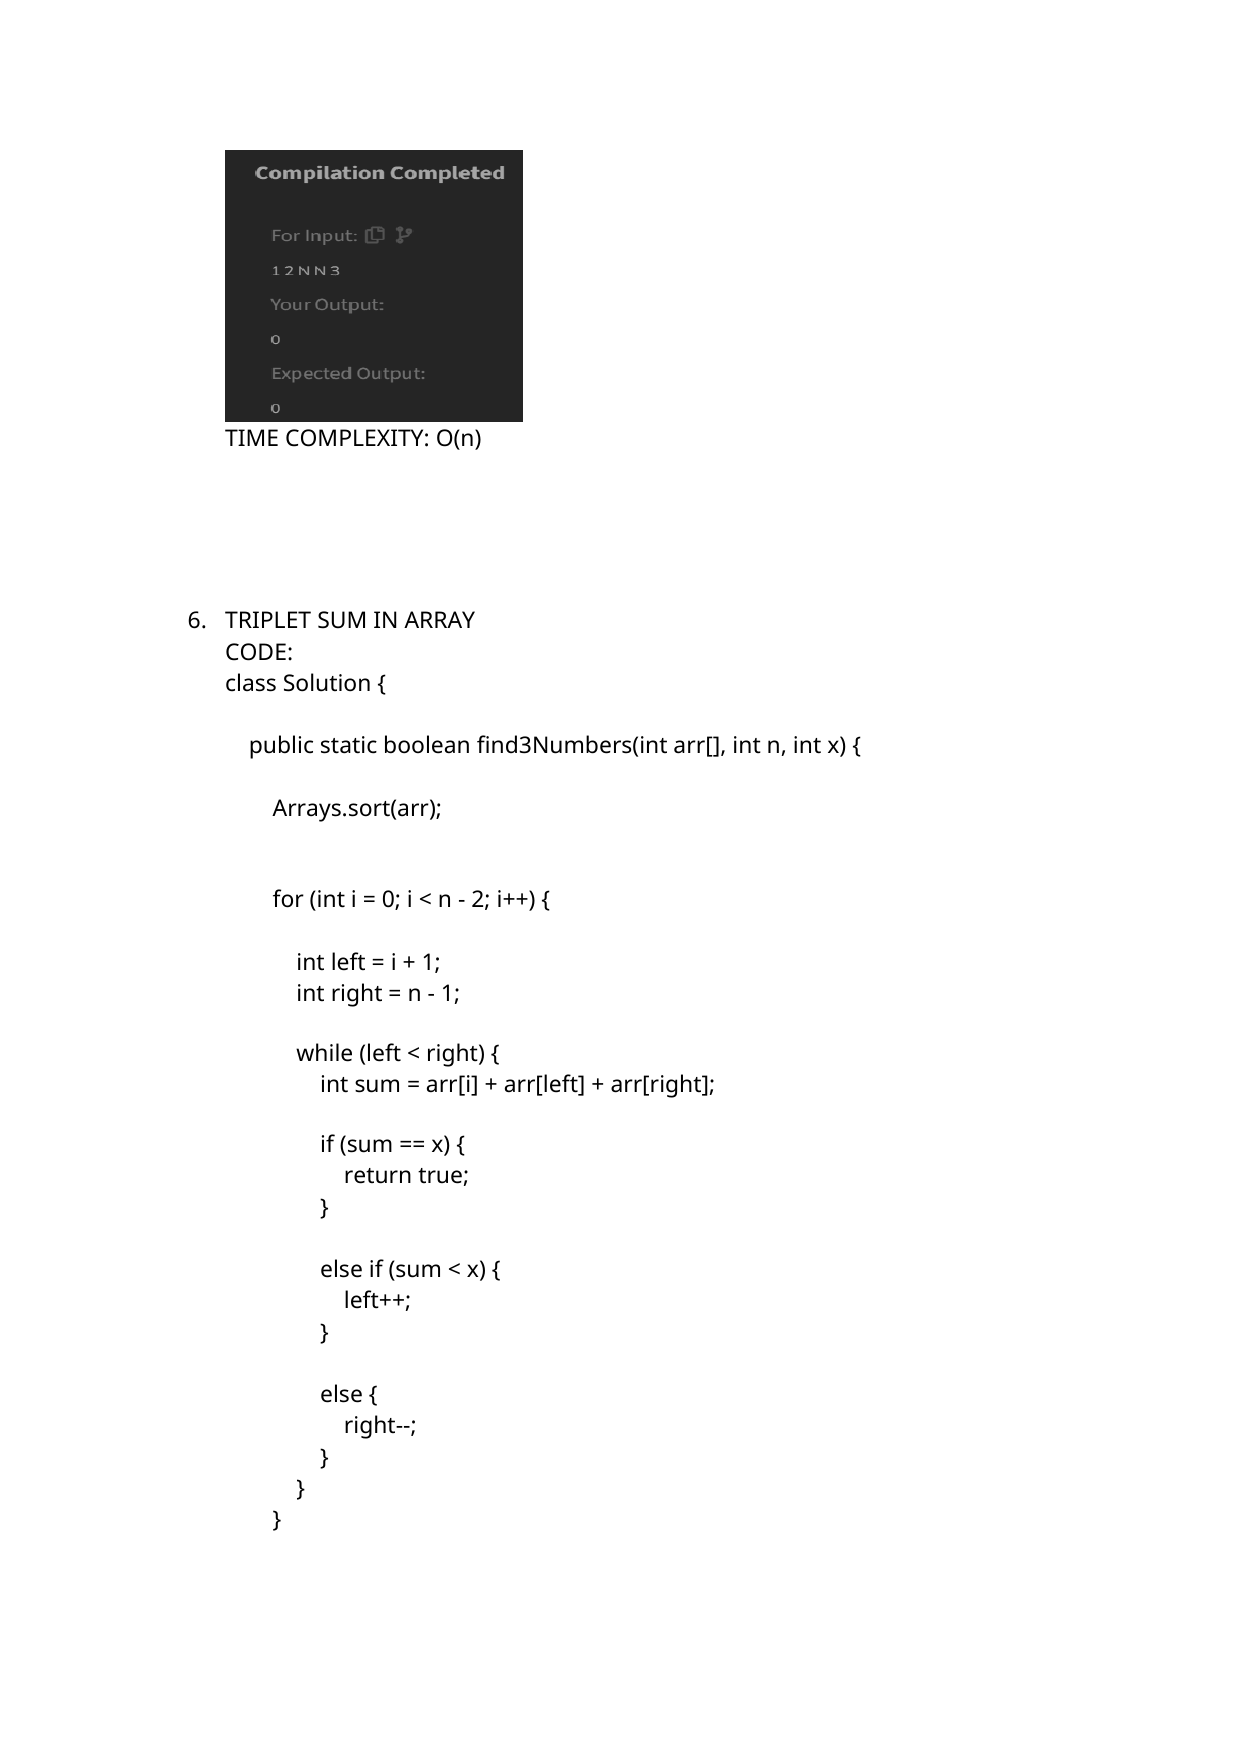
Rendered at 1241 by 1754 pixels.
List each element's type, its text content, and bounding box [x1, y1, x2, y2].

text while (left < right) { [225, 1037, 1090, 1068]
text right--; [225, 1409, 1090, 1441]
text else { [225, 1378, 1090, 1409]
text int right = n - 1; [225, 977, 1090, 1008]
text else if (sum < x) { [225, 1253, 1090, 1284]
text } [225, 1191, 1090, 1222]
text } [225, 1472, 1090, 1503]
text } [225, 1316, 1090, 1347]
text int left = i + 1; [225, 946, 1090, 977]
list CODE: [225, 636, 1090, 667]
text } [225, 1441, 1090, 1472]
text return true; [225, 1159, 1090, 1191]
text class Solution { [225, 667, 1090, 698]
text TIME COMPLEXITY: O(n) [225, 422, 1090, 453]
list TRIPLET SUM IN ARRAY [187, 604, 1090, 636]
text } [225, 1503, 1090, 1534]
text for (int i = 0; i < n - 2; i++) { [225, 883, 1090, 914]
text public static boolean find3Numbers(int arr[], int n, int x) { [225, 729, 1090, 761]
text int sum = arr[i] + arr[left] + arr[right]; [225, 1068, 1090, 1099]
text if (sum == x) { [225, 1128, 1090, 1159]
text Arrays.sort(arr); [225, 792, 1090, 823]
text left++; [225, 1284, 1090, 1316]
